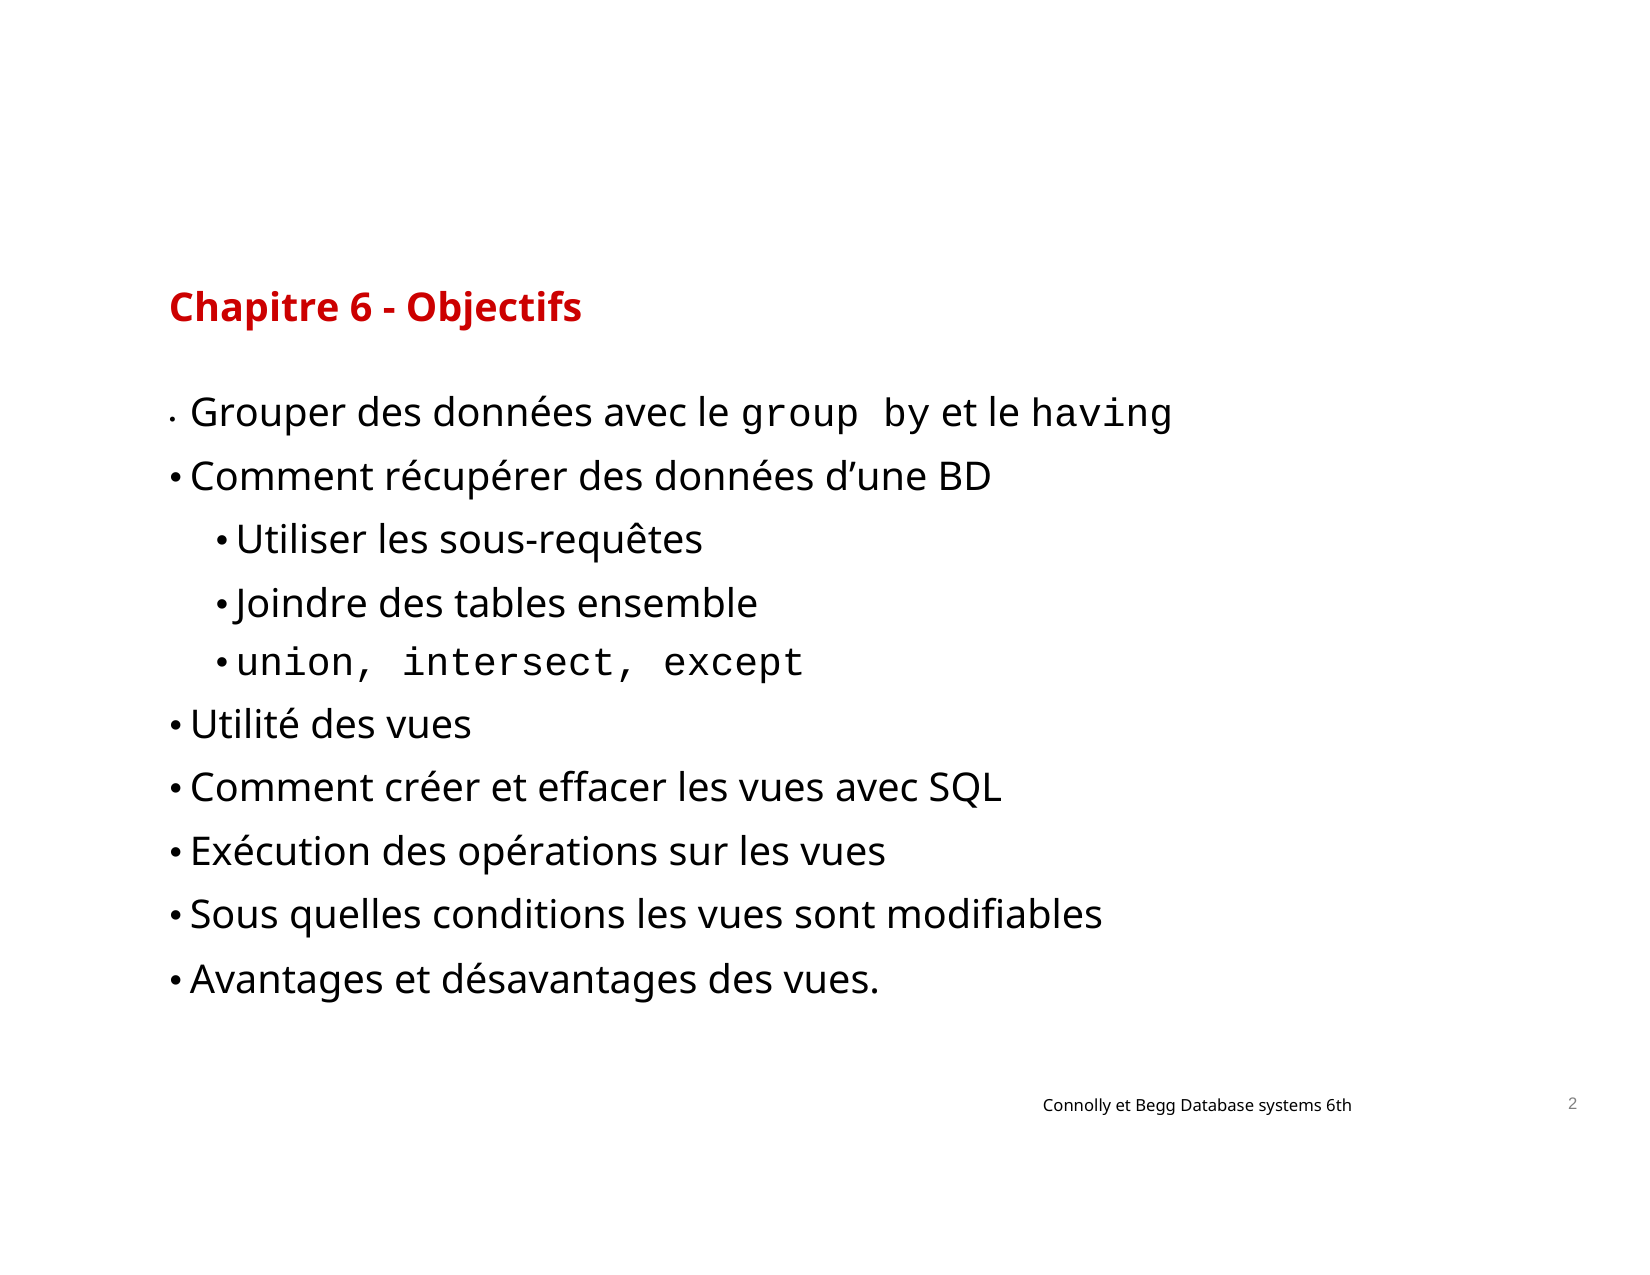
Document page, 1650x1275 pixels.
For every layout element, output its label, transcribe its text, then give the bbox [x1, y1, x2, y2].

table_header Connolly et Begg Database systems 6th [748, 1094, 1454, 1116]
list Avantages et désavantages des vues. [168, 951, 1577, 1005]
list Utiliser les sous-requêtes [215, 511, 1577, 565]
list Utilité des vues [168, 697, 1577, 751]
list Joindre des tables ensemble [215, 575, 1577, 629]
list Comment créer et effacer les vues avec SQL [168, 759, 1577, 813]
list Grouper des données avec le group by et le having [168, 384, 1577, 438]
text Chapitre 6 - Objectifs [169, 279, 1577, 333]
list Exécution des opérations sur les vues [168, 823, 1577, 877]
list Sous quelles conditions les vues sont modifiables [168, 887, 1577, 941]
list union, intersect, except [215, 638, 1577, 687]
table_header 2 [1454, 1094, 1577, 1116]
list Comment récupérer des données d’une BD [168, 448, 1577, 502]
